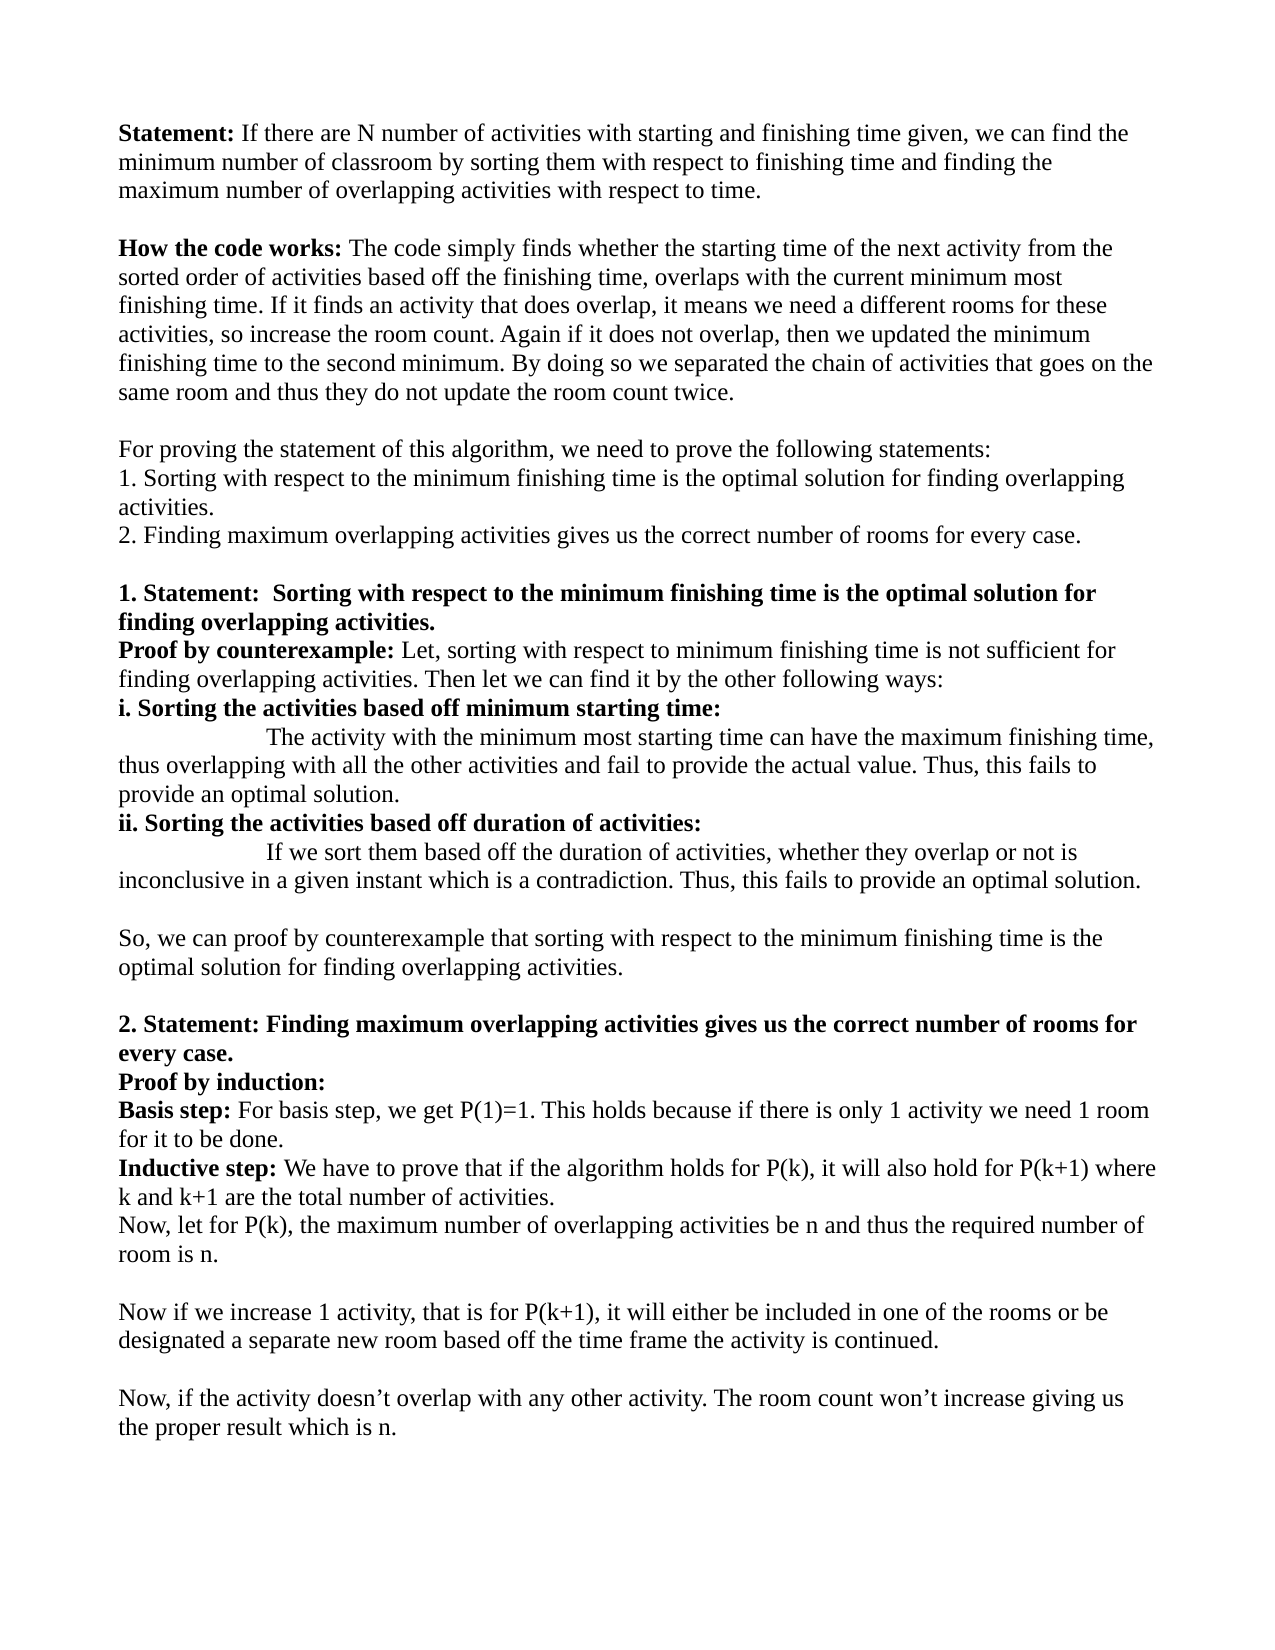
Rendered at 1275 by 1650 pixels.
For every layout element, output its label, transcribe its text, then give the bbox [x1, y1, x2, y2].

text The activity with the minimum most starting time can have the maximum finishing time, thus overlapping with all the other activities and fail to provide the actual value. Thus, this fails to provide an optimal solution. [118, 722, 1157, 808]
text Now if we increase 1 activity, that is for P(k+1), it will either be included in one of the rooms or be designated a separate new room based off the time frame the activity is continued. [118, 1297, 1157, 1354]
text 2. Finding maximum overlapping activities gives us the correct number of rooms for every case. [118, 521, 1157, 549]
text Proof by counterexample: Let, sorting with respect to minimum finishing time is not sufficient for finding overlapping activities. Then let we can find it by the other following ways: [118, 636, 1157, 693]
text 1. Sorting with respect to the minimum finishing time is the optimal solution for finding overlapping activities. [118, 463, 1157, 521]
text How the code works: The code simply finds whether the starting time of the next activity from the sorted order of activities based off the finishing time, overlaps with the current minimum most finishing time. If it finds an activity that does overlap, it means we need a different rooms for these activities, so increase the room count. Again if it does not overlap, then we updated the minimum finishing time to the second minimum. By doing so we separated the chain of activities that goes on the same room and thus they do not update the room count twice. [118, 233, 1157, 406]
text Inductive step: We have to prove that if the algorithm holds for P(k), it will also hold for P(k+1) where k and k+1 are the total number of activities. [118, 1153, 1157, 1211]
text Now, let for P(k), the maximum number of overlapping activities be n and thus the required number of room is n. [118, 1211, 1157, 1268]
text 1. Statement: Sorting with respect to the minimum finishing time is the optimal solution for finding overlapping activities. [118, 578, 1157, 636]
text 2. Statement: Finding maximum overlapping activities gives us the correct number of rooms for every case. [118, 1009, 1157, 1067]
text Now, if the activity doesn’t overlap with any other activity. The room count won’t increase giving us the proper result which is n. [118, 1383, 1157, 1441]
text So, we can proof by counterexample that sorting with respect to the minimum finishing time is the optimal solution for finding overlapping activities. [118, 923, 1157, 981]
text Basis step: For basis step, we get P(1)=1. This holds because if there is only 1 activity we need 1 room for it to be done. [118, 1096, 1157, 1153]
text Proof by induction: [118, 1067, 1157, 1096]
text ii. Sorting the activities based off duration of activities: [118, 808, 1157, 837]
text Statement: If there are N number of activities with starting and finishing time given, we can find the minimum number of classroom by sorting them with respect to finishing time and finding the maximum number of overlapping activities with respect to time. [118, 118, 1157, 204]
text i. Sorting the activities based off minimum starting time: [118, 693, 1157, 722]
text For proving the statement of this algorithm, we need to prove the following statements: [118, 434, 1157, 463]
text If we sort them based off the duration of activities, whether they overlap or not is inconclusive in a given instant which is a contradiction. Thus, this fails to provide an optimal solution. [118, 837, 1157, 894]
